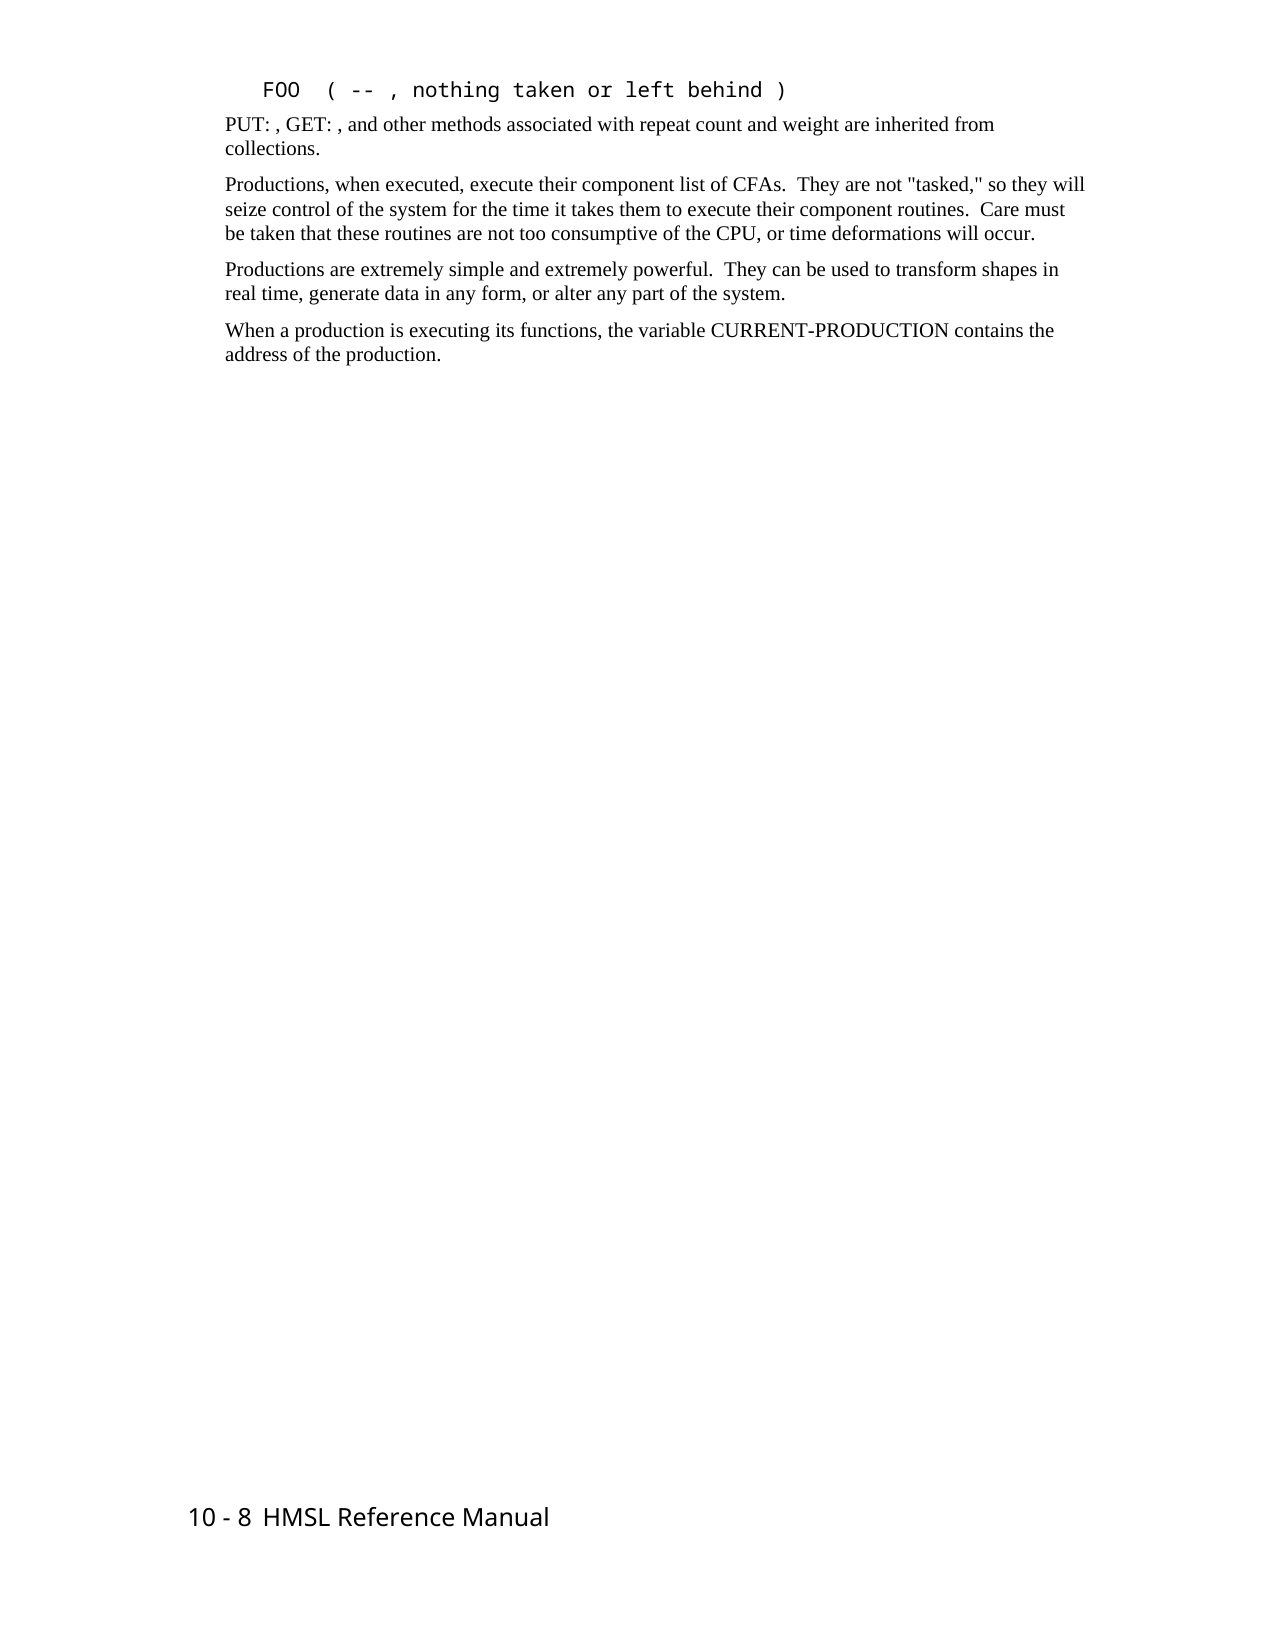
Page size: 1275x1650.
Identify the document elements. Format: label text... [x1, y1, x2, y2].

text FOO ( -- , nothing taken or left behind ) [262, 75, 1087, 103]
text When a production is executing its functions, the variable CURRENT-PRODUCTION contains the address of the production. [225, 318, 1087, 366]
text Productions are extremely simple and extremely powerful. They can be used to transform shapes in real time, generate data in any form, or alter any part of the system. [225, 257, 1087, 305]
text PUT: , GET: , and other methods associated with repeat count and weight are inherited from collections. [225, 112, 1087, 160]
text Productions, when executed, execute their component list of CFAs. They are not "tasked," so they will seize control of the system for the time it takes them to execute their component routines. Care must be taken that these routines are not too consumptive of the CPU, or time deformations will occur. [225, 172, 1087, 244]
